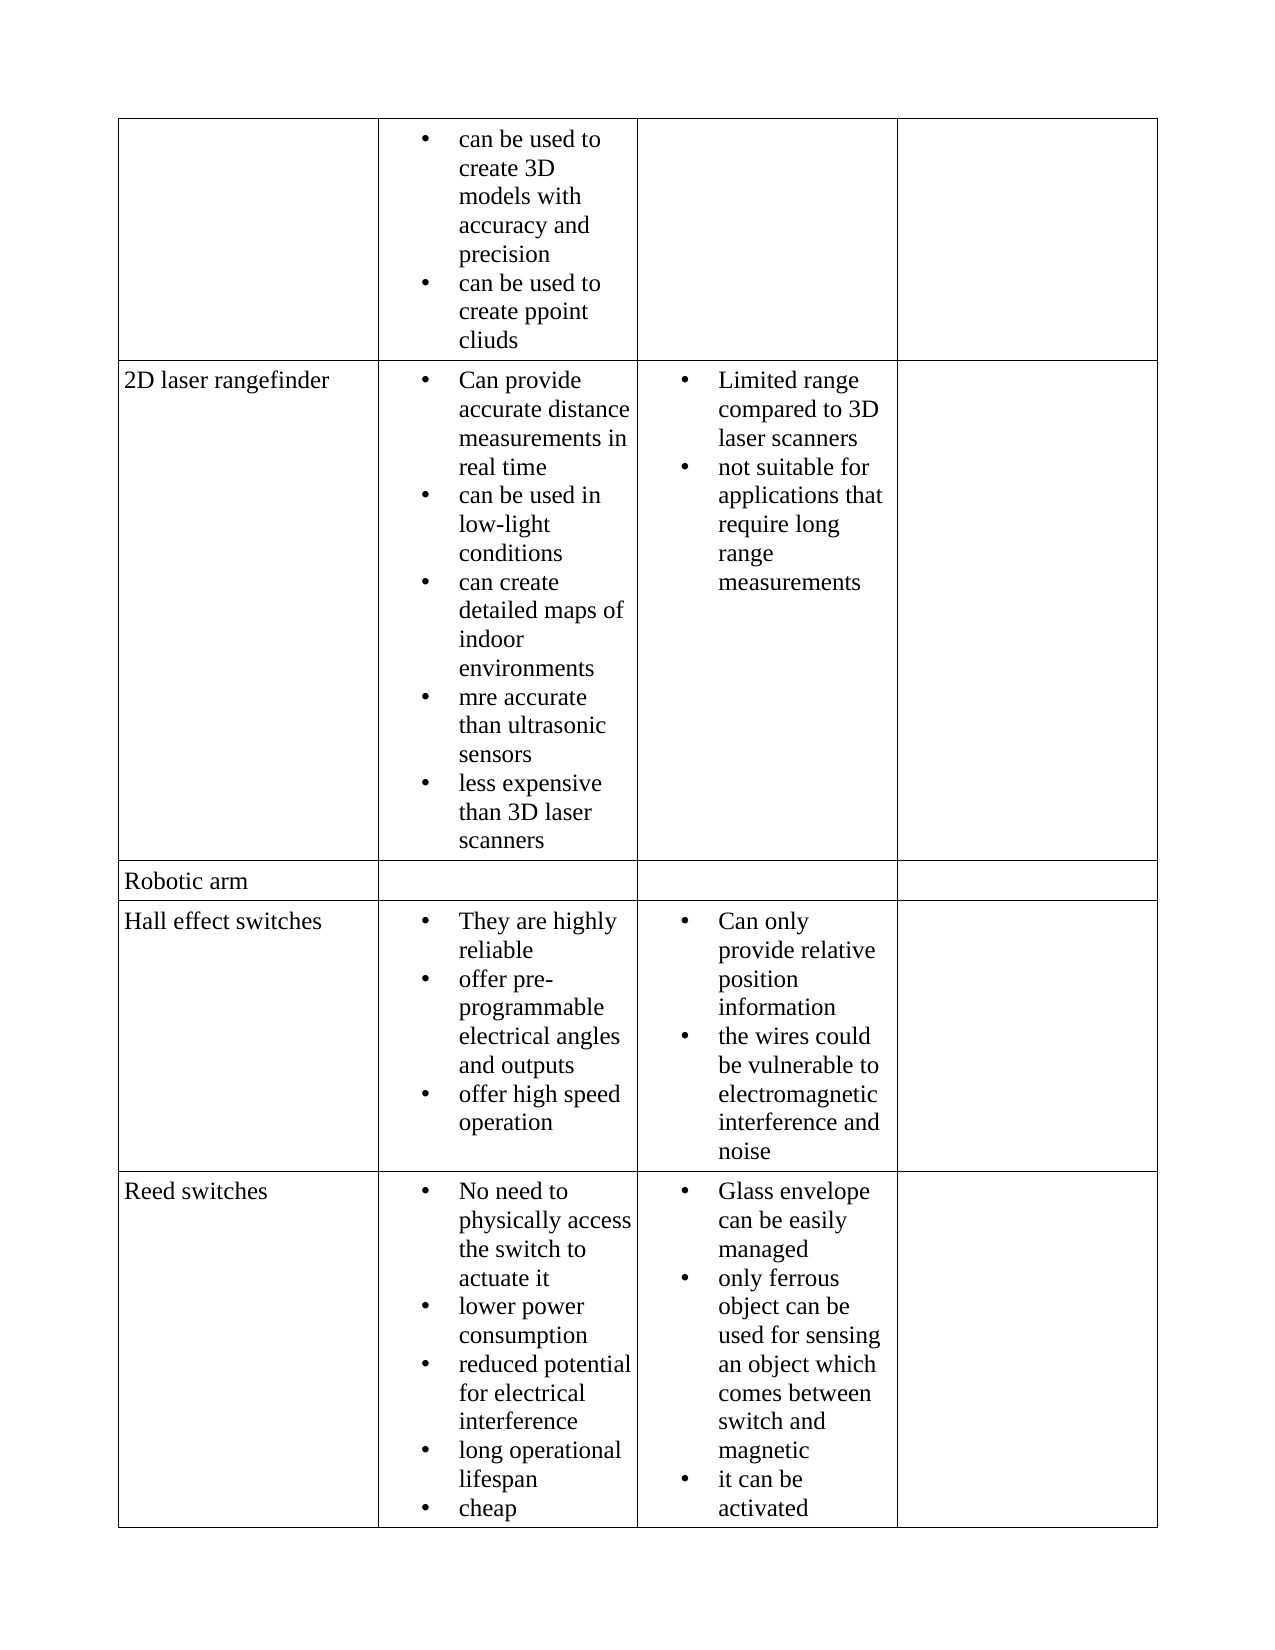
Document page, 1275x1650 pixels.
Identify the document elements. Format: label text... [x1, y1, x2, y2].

table_cell Limited range compared to 3D laser scanners not suitable for applications that require long range measurements [638, 361, 897, 860]
table_cell [898, 901, 1157, 1171]
table_cell [898, 1172, 1157, 1527]
table_cell [898, 361, 1157, 860]
table_cell High quality 3D data with high accuracy and precision capture color and depth information in real time can be used in low light conditions can be used to create 3D models with accuracy and precision can be used to create ppoint cliuds [379, 119, 637, 360]
table_cell [898, 119, 1157, 360]
table_cell Can only provide relative position information the wires could be vulnerable to electromagnetic interference and noise [638, 901, 897, 1171]
table_cell No need to physically access the switch to actuate it lower power consumption reduced potential for electrical interference long operational lifespan cheap [379, 1172, 637, 1527]
table_cell [898, 861, 1157, 900]
table_cell Hall effect switches [119, 901, 378, 1171]
table_cell [638, 861, 897, 900]
table_cell Can provide accurate distance measurements in real time can be used in low-light conditions can create detailed maps of indoor environments mre accurate than ultrasonic sensors less expensive than 3D laser scanners [379, 361, 637, 860]
table_cell 2D laser rangefinder [119, 361, 378, 860]
table_cell Reed switches [119, 1172, 378, 1527]
table_cell Robotic arm [119, 861, 378, 900]
table_cell They are highly reliable offer pre-programmable electrical angles and outputs offer high speed operation [379, 901, 637, 1171]
table_cell [119, 119, 378, 360]
table_cell [638, 119, 897, 360]
table_cell [379, 861, 637, 900]
table_cell Glass envelope can be easily managed only ferrous object can be used for sensing an object which comes between switch and magnetic it can be activated [638, 1172, 897, 1527]
